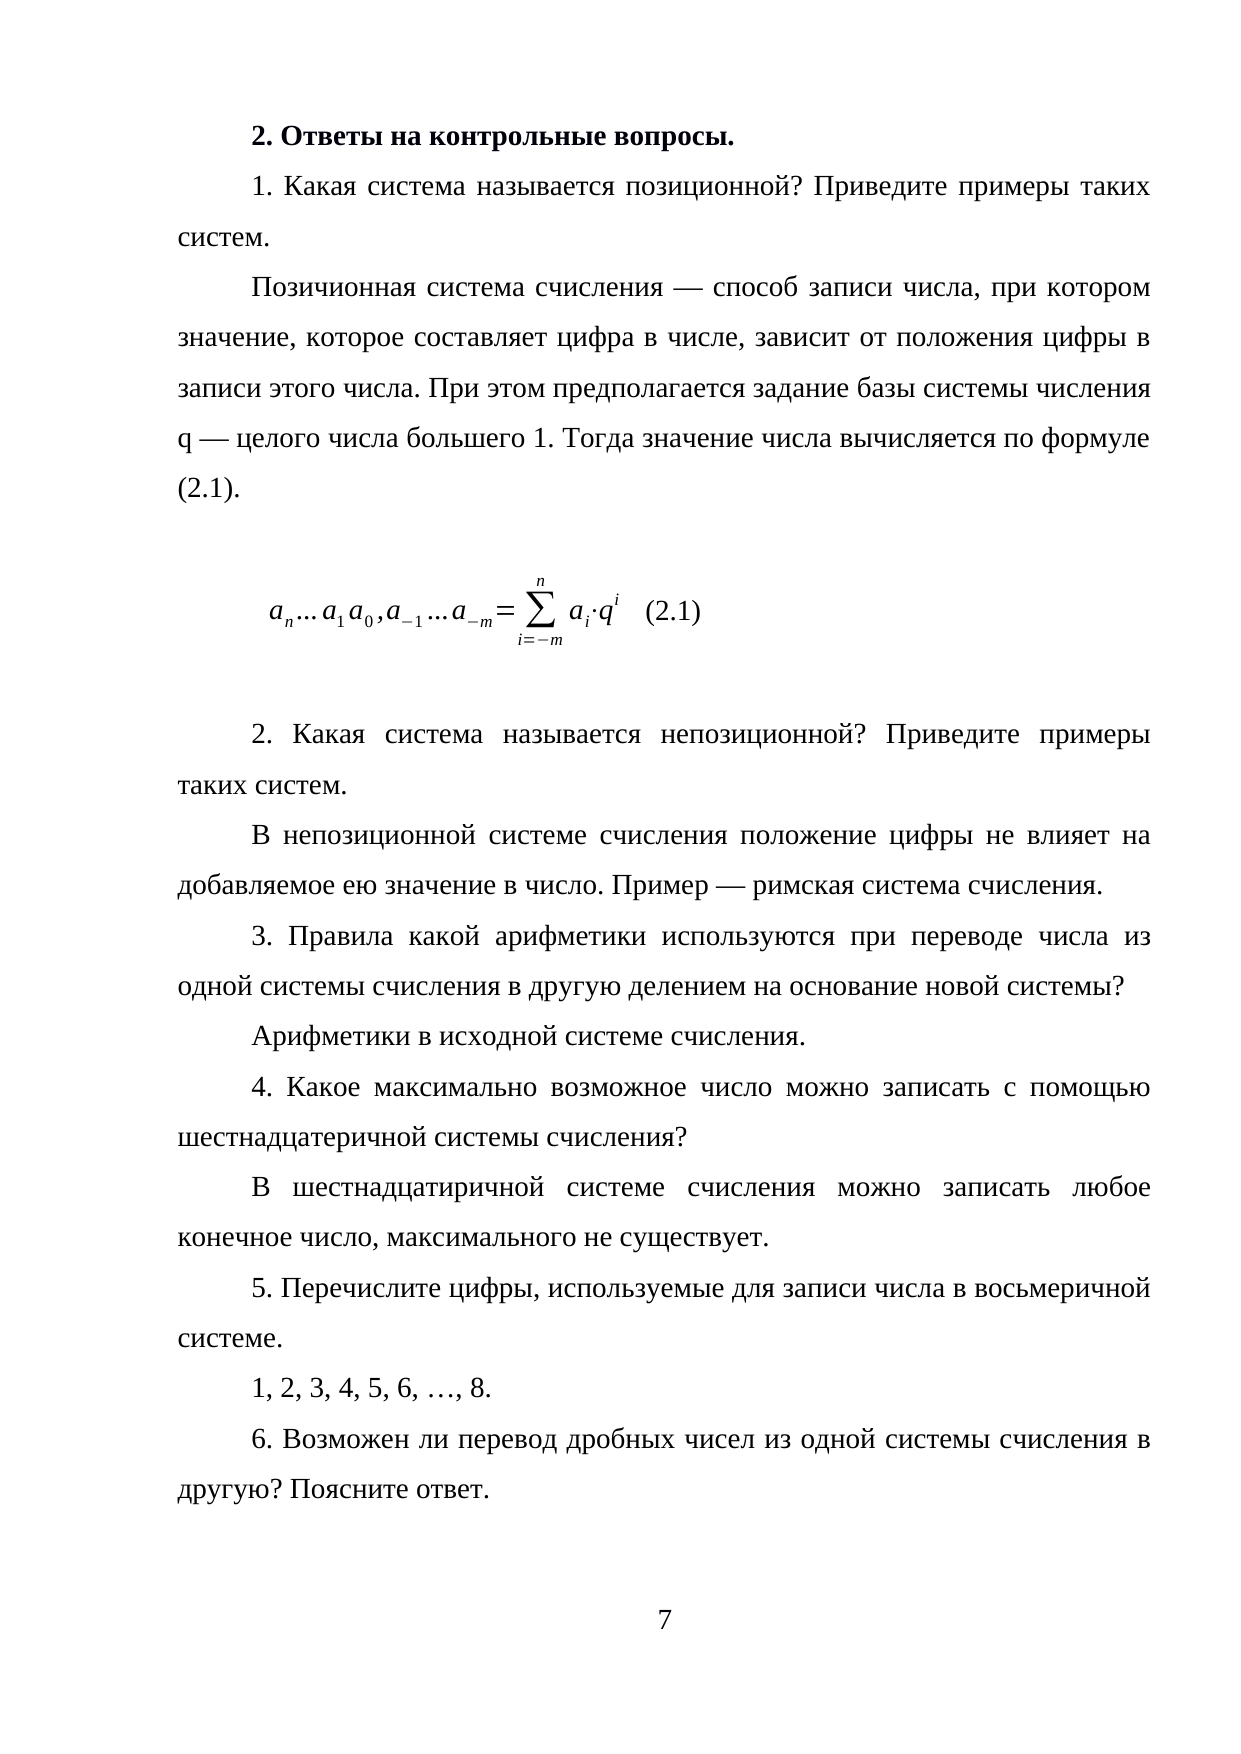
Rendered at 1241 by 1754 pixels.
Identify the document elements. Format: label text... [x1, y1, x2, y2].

text (2.1) [177, 571, 1152, 649]
text Позичионная система счисления — способ записи числа, при котором значение, которое составляет цифра в числе, зависит от положения цифры в записи этого числа. При этом предполагается задание базы системы числения q — целого числа большего 1. Тогда значение числа вычисляется по формуле (2.1). [177, 269, 1152, 504]
text 1, 2, 3, 4, 5, 6, …, 8. [177, 1371, 1152, 1404]
text В непозиционной системе счисления положение цифры не влияет на добавляемое ею значение в число. Пример — римская система счисления. [177, 817, 1152, 901]
text 1. Какая система называется позиционной? Приведите примеры таких систем. [177, 168, 1152, 252]
text 5. Перечислите цифры, используемые для записи числа в восьмеричной системе. [177, 1270, 1152, 1354]
text 6. Возможен ли перевод дробных чисел из одной системы счисления в другую? Поясните ответ. [177, 1421, 1152, 1505]
text 2. Какая система называется непозиционной? Приведите примеры таких систем. [177, 716, 1152, 800]
text 3. Правила какой арифметики используются при переводе числа из одной системы счисления в другую делением на основание новой системы? [177, 918, 1152, 1002]
text 4. Какое максимально возможное число можно записать с помощью шестнадцатеричной системы счисления? [177, 1069, 1152, 1152]
text Арифметики в исходной системе счисления. [177, 1018, 1152, 1052]
subtitle 2. Ответы на контрольные вопросы. [177, 118, 1152, 152]
text В шестнадцатиричной системе счисления можно записать любое конечное число, максимального не существует. [177, 1169, 1152, 1253]
